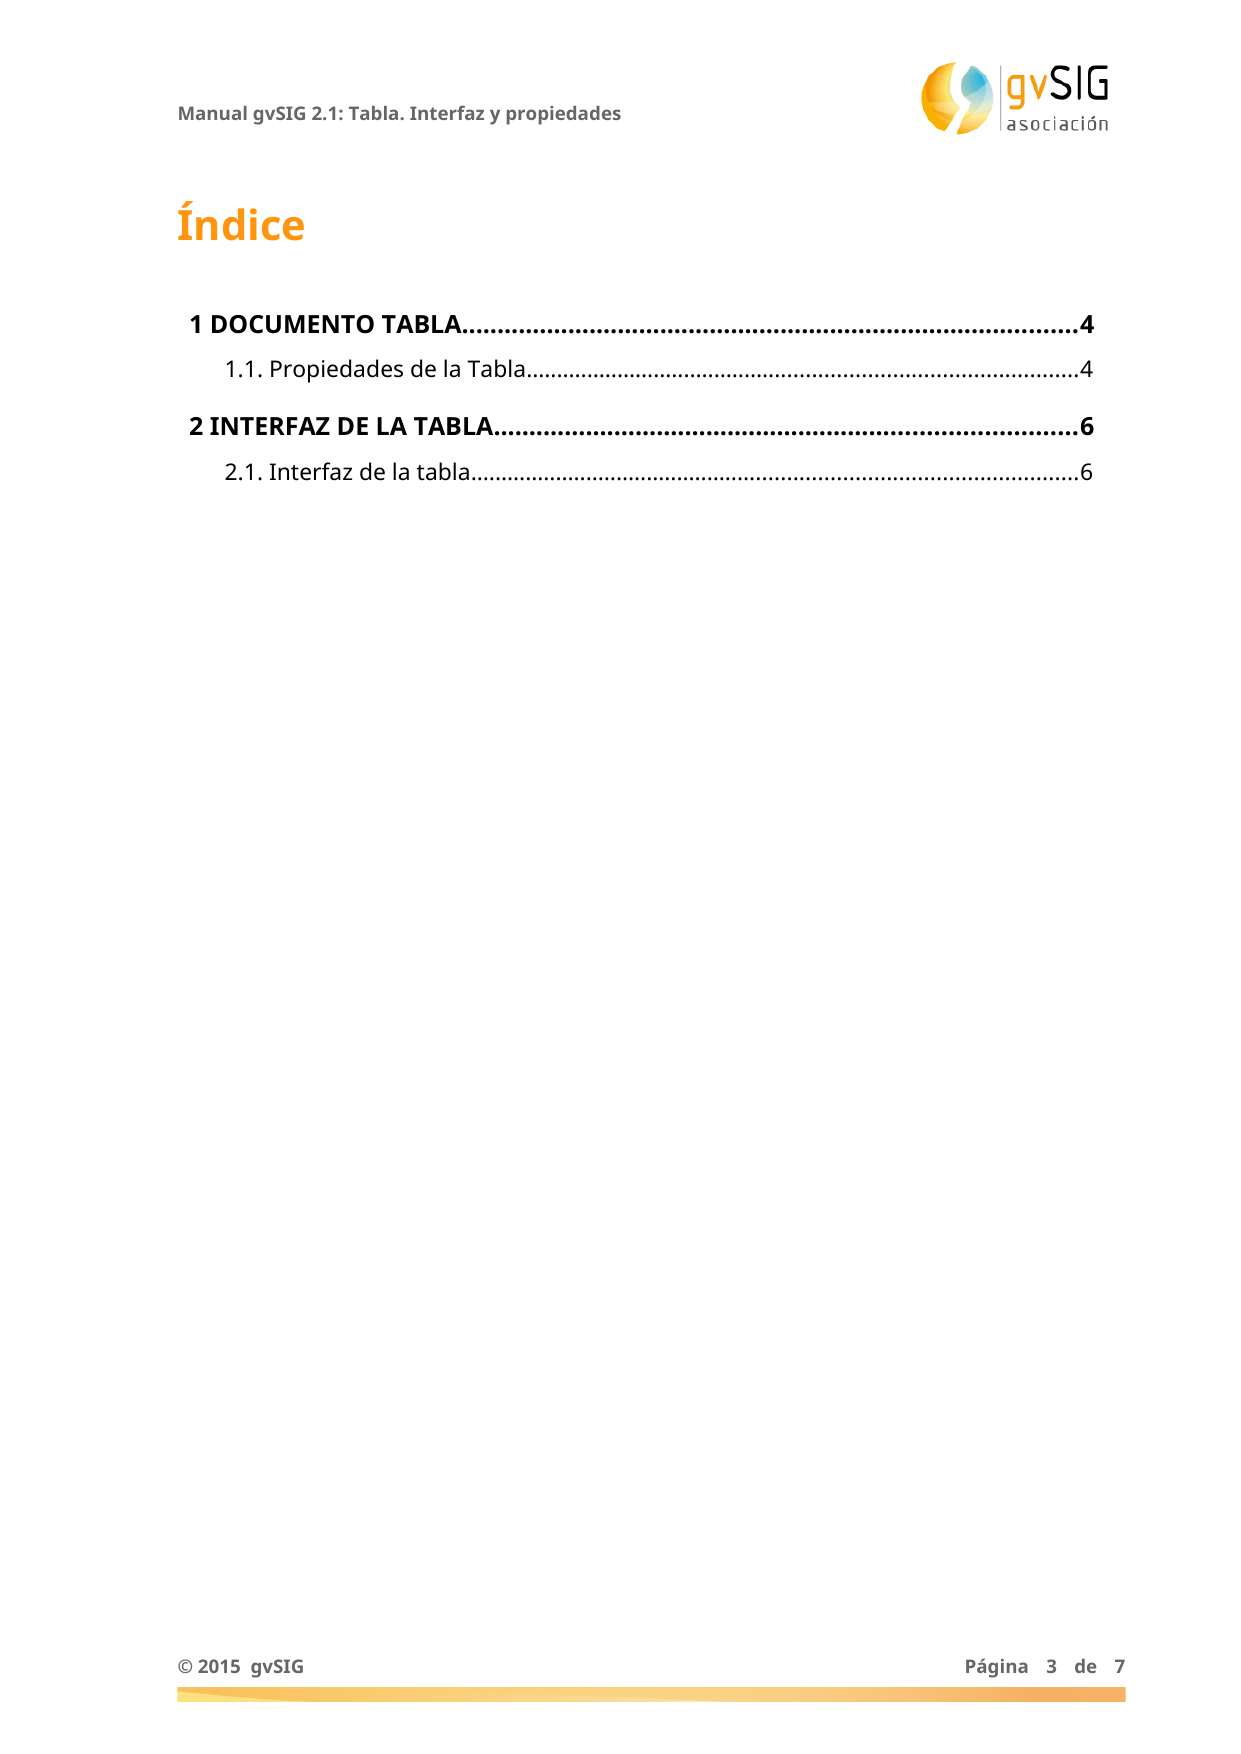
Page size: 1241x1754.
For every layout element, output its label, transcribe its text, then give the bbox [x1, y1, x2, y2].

text Índice [177, 196, 1125, 253]
picture [902, 47, 1122, 148]
text 1 Documento tabla 4 [189, 306, 1125, 340]
picture [177, 1687, 1126, 1702]
text 2 Interfaz de la tabla 6 [189, 409, 1125, 443]
text 2.1. Interfaz de la tabla 6 [218, 456, 1125, 487]
text 1.1. Propiedades de la Tabla 4 [218, 353, 1125, 384]
